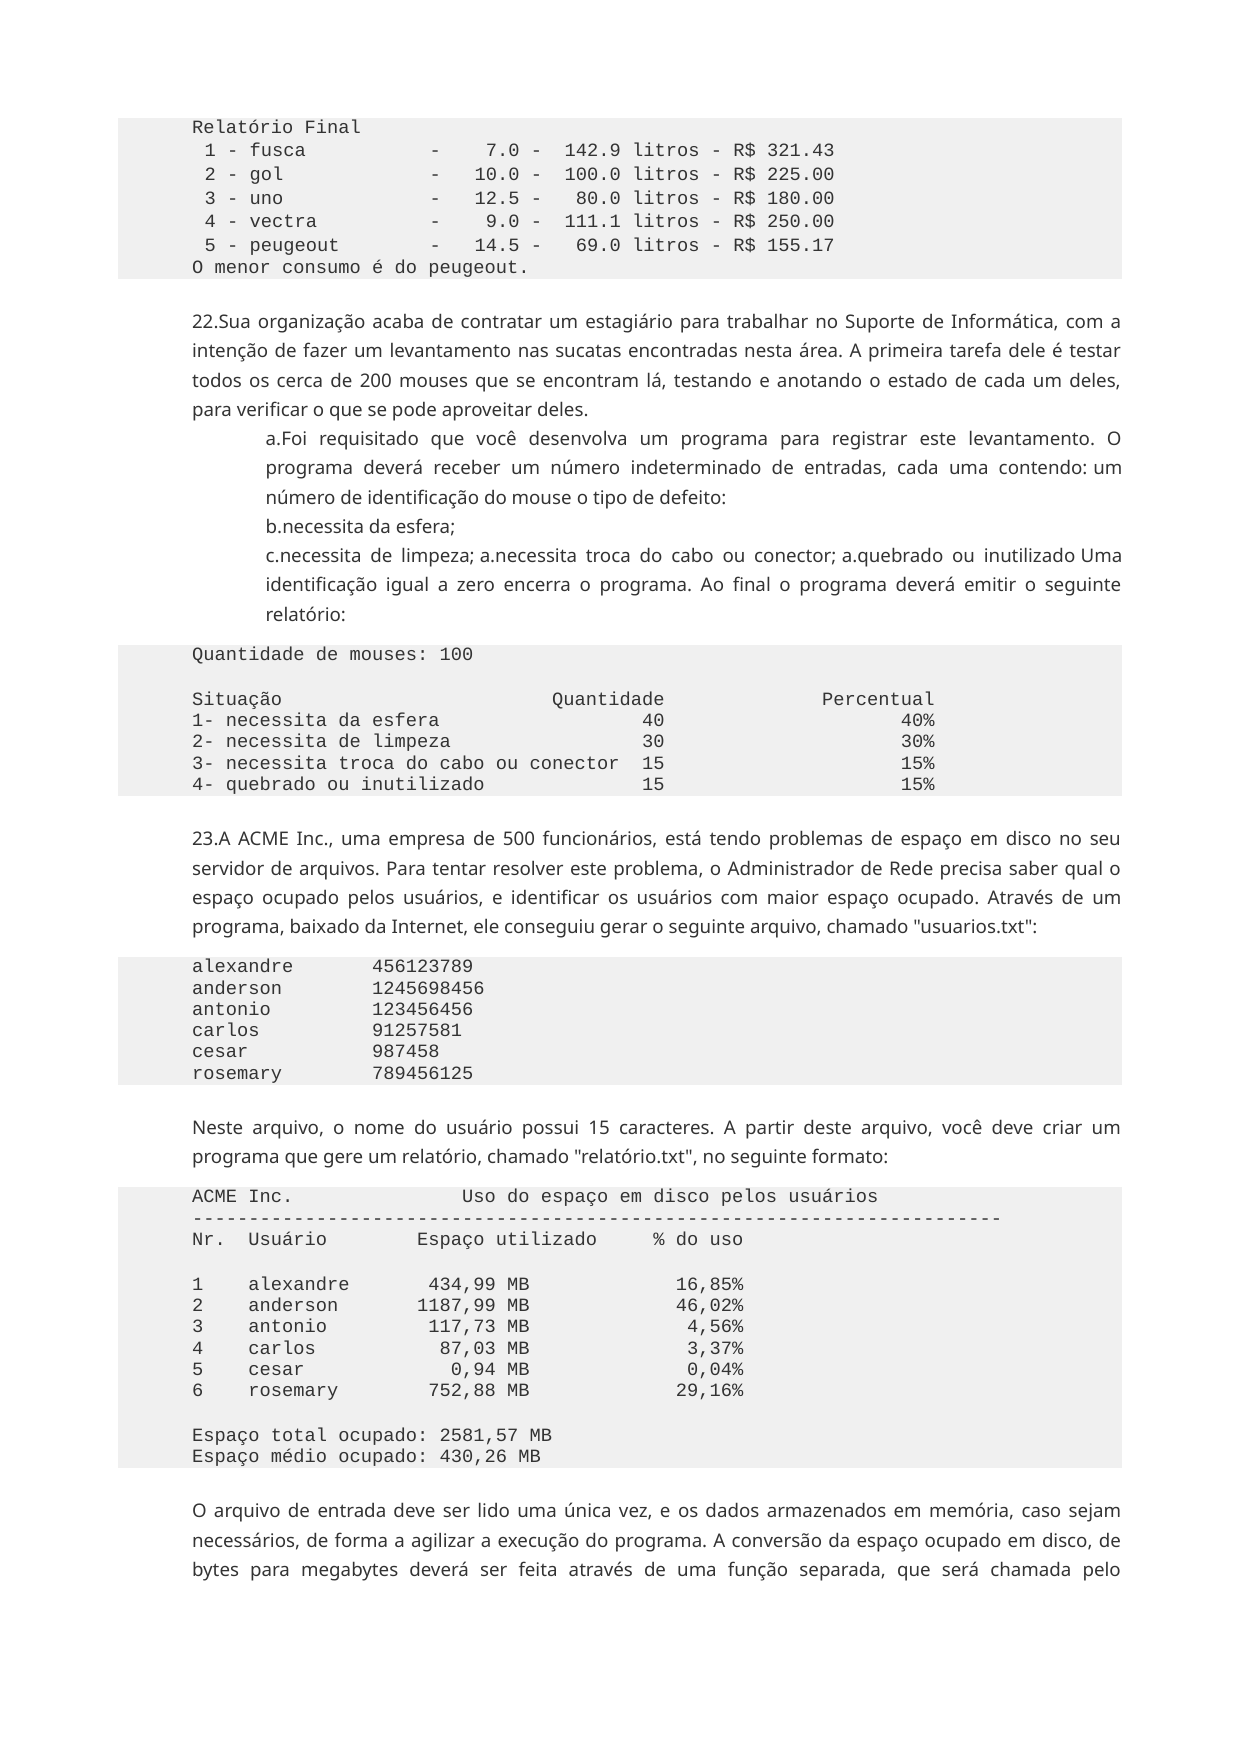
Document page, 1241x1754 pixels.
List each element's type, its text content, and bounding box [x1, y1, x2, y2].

list ------------------------------------------------------------------------ [118, 1208, 1122, 1230]
list 4- quebrado ou inutilizado 15 15% [118, 775, 1122, 796]
list Espaço total ocupado: 2581,57 MB [118, 1426, 1122, 1447]
list alexandre 456123789 [118, 957, 1122, 978]
list 3 antonio 117,73 MB 4,56% [118, 1317, 1122, 1338]
list Nr. Usuário Espaço utilizado % do uso [118, 1230, 1122, 1251]
list 3 - uno - 12.5 - 80.0 litros - R$ 180.00 [118, 187, 1122, 210]
list O menor consumo é do peugeout. [118, 258, 1122, 279]
list necessita da esfera; [118, 513, 1122, 539]
list 4 carlos 87,03 MB 3,37% [118, 1338, 1122, 1360]
list cesar 987458 [118, 1042, 1122, 1063]
list 2 - gol - 10.0 - 100.0 litros - R$ 225.00 [118, 163, 1122, 187]
list anderson 1245698456 [118, 978, 1122, 1000]
list 6 rosemary 752,88 MB 29,16% [118, 1381, 1122, 1402]
list carlos 91257581 [118, 1021, 1122, 1042]
list 2- necessita de limpeza 30 30% [118, 732, 1122, 753]
list Quantidade de mouses: 100 [118, 645, 1122, 666]
list 5 - peugeout - 14.5 - 69.0 litros - R$ 155.17 [118, 234, 1122, 258]
list 1 - fusca - 7.0 - 142.9 litros - R$ 321.43 [118, 139, 1122, 163]
list 1- necessita da esfera 40 40% [118, 711, 1122, 732]
list ACME Inc. Uso do espaço em disco pelos usuários [118, 1187, 1122, 1208]
list Espaço médio ocupado: 430,26 MB [118, 1447, 1122, 1468]
list 5 cesar 0,94 MB 0,04% [118, 1360, 1122, 1381]
list Sua organização acaba de contratar um estagiário para trabalhar no Suporte de Informática, com a intenção de fazer um levantamento nas sucatas encontradas nesta área. A primeira tarefa dele é testar todos os cerca de 200 mouses que se encontram lá, testando e anotando o estado de cada um deles, para verificar o que se pode aproveitar deles. [118, 308, 1122, 422]
list A ACME Inc., uma empresa de 500 funcionários, está tendo problemas de espaço em disco no seu servidor de arquivos. Para tentar resolver este problema, o Administrador de Rede precisa saber qual o espaço ocupado pelos usuários, e identificar os usuários com maior espaço ocupado. Através de um programa, baixado da Internet, ele conseguiu gerar o seguinte arquivo, chamado "usuarios.txt": [118, 826, 1122, 939]
list O arquivo de entrada deve ser lido uma única vez, e os dados armazenados em memória, caso sejam necessários, de forma a agilizar a execução do programa. A conversão da espaço ocupado em disco, de bytes para megabytes deverá ser feita através de uma função separada, que será chamada pelo [118, 1498, 1122, 1582]
list 1 alexandre 434,99 MB 16,85% [118, 1275, 1122, 1296]
list rosemary 789456125 [118, 1063, 1122, 1085]
list Relatório Final [118, 118, 1122, 139]
list antonio 123456456 [118, 1000, 1122, 1021]
list necessita de limpeza; a.necessita troca do cabo ou conector; a.quebrado ou inutilizado Uma identificação igual a zero encerra o programa. Ao final o programa deverá emitir o seguinte relatório: [118, 542, 1122, 627]
list 4 - vectra - 9.0 - 111.1 litros - R$ 250.00 [118, 210, 1122, 234]
list 2 anderson 1187,99 MB 46,02% [118, 1296, 1122, 1317]
list 3- necessita troca do cabo ou conector 15 15% [118, 753, 1122, 775]
list Neste arquivo, o nome do usuário possui 15 caracteres. A partir deste arquivo, você deve criar um programa que gere um relatório, chamado "relatório.txt", no seguinte formato: [118, 1114, 1122, 1169]
list Foi requisitado que você desenvolva um programa para registrar este levantamento. O programa deverá receber um número indeterminado de entradas, cada uma contendo: um número de identificação do mouse o tipo de defeito: [118, 425, 1122, 509]
list Situação Quantidade Percentual [118, 690, 1122, 711]
